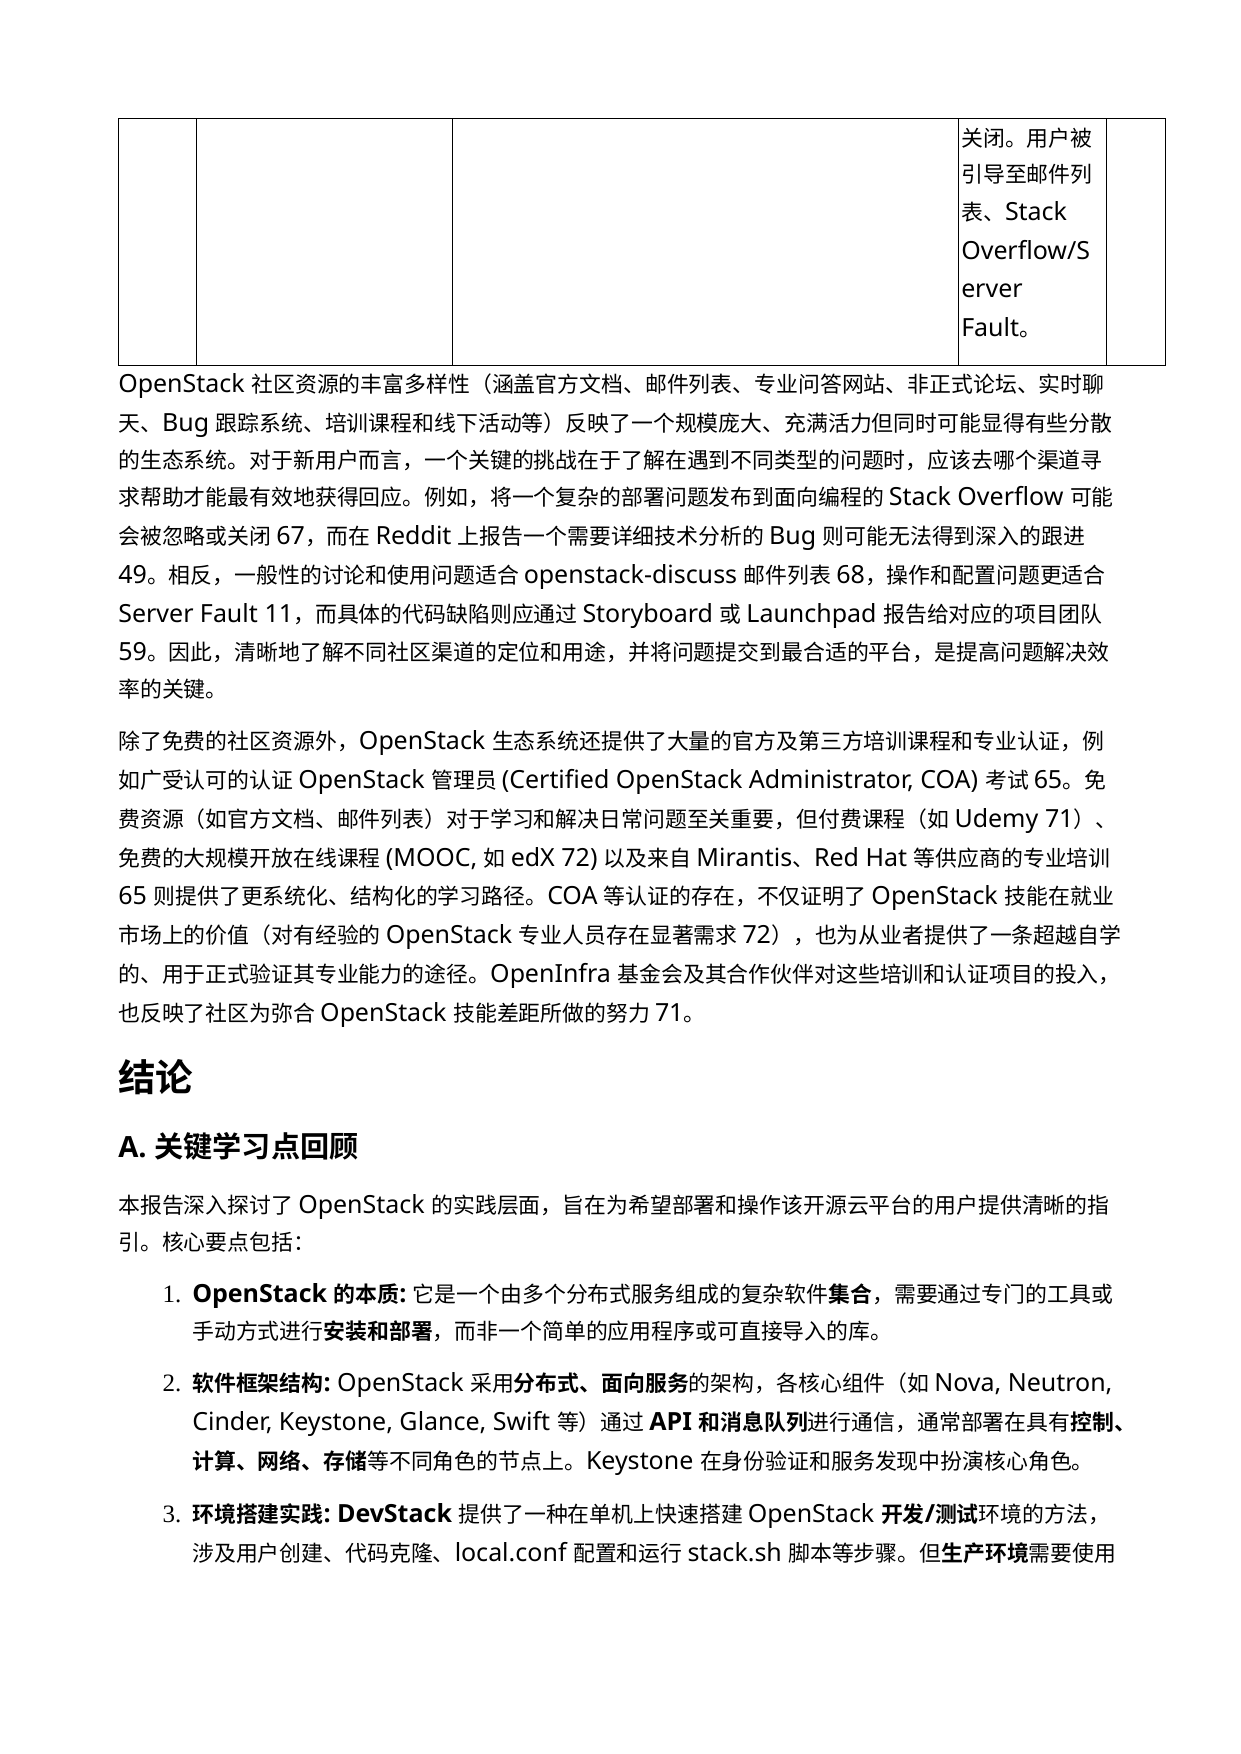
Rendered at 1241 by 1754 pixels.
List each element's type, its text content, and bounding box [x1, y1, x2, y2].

text OpenStack 社区资源的丰富多样性（涵盖官方文档、邮件列表、专业问答网站、非正式论坛、实时聊天、Bug 跟踪系统、培训课程和线下活动等）反映了一个规模庞大、充满活力但同时可能显得有些分散的生态系统。对于新用户而言，一个关键的挑战在于了解在遇到不同类型的问题时，应该去哪个渠道寻求帮助才能最有效地获得回应。例如，将一个复杂的部署问题发布到面向编程的 Stack Overflow 可能会被忽略或关闭 67，而在 Reddit 上报告一个需要详细技术分析的 Bug 则可能无法得到深入的跟进 49。相反，一般性的讨论和使用问题适合 openstack-discuss 邮件列表 68，操作和配置问题更适合 Server Fault 11，而具体的代码缺陷则应通过 Storyboard 或 Launchpad 报告给对应的项目团队 59。因此，清晰地了解不同社区渠道的定位和用途，并将问题提交到最合适的平台，是提高问题解决效率的关键。 [118, 366, 1122, 704]
subtitle A. 关键学习点回顾 [118, 1124, 1122, 1166]
table_cell [119, 119, 196, 365]
list 环境搭建实践: DevStack 提供了一种在单机上快速搭建 OpenStack 开发/测试环境的方法，涉及用户创建、代码克隆、local.conf 配置和运行 stack.sh 脚本等步骤。但生产环境需要使用 [162, 1496, 1122, 1568]
table_cell [1107, 119, 1165, 365]
table_cell [453, 119, 958, 365]
table_cell [197, 119, 452, 365]
text 除了免费的社区资源外，OpenStack 生态系统还提供了大量的官方及第三方培训课程和专业认证，例如广受认可的认证 OpenStack 管理员 (Certified OpenStack Administrator, COA) 考试 65。免费资源（如官方文档、邮件列表）对于学习和解决日常问题至关重要，但付费课程（如 Udemy 71）、免费的大规模开放在线课程 (MOOC, 如 edX 72) 以及来自 Mirantis、Red Hat 等供应商的专业培训 65 则提供了更系统化、结构化的学习路径。COA 等认证的存在，不仅证明了 OpenStack 技能在就业市场上的价值（对有经验的 OpenStack 专业人员存在显著需求 72），也为从业者提供了一条超越自学的、用于正式验证其专业能力的途径。OpenInfra 基金会及其合作伙伴对这些培训和认证项目的投入，也反映了社区为弥合 OpenStack 技能差距所做的努力 71。 [118, 723, 1122, 1028]
list 软件框架结构: OpenStack 采用分布式、面向服务的架构，各核心组件（如 Nova, Neutron, Cinder, Keystone, Glance, Swift 等）通过 API 和消息队列进行通信，通常部署在具有控制、计算、网络、存储等不同角色的节点上。Keystone 在身份验证和服务发现中扮演核心角色。 [162, 1365, 1122, 1476]
subtitle 结论 [118, 1048, 1122, 1102]
table_cell 关闭。用户被引导至邮件列表、Stack Overflow/Server Fault。 [959, 119, 1106, 365]
list OpenStack 的本质: 它是一个由多个分布式服务组成的复杂软件集合，需要通过专门的工具或手动方式进行安装和部署，而非一个简单的应用程序或可直接导入的库。 [162, 1276, 1122, 1346]
text 本报告深入探讨了 OpenStack 的实践层面，旨在为希望部署和操作该开源云平台的用户提供清晰的指引。核心要点包括： [118, 1187, 1122, 1257]
